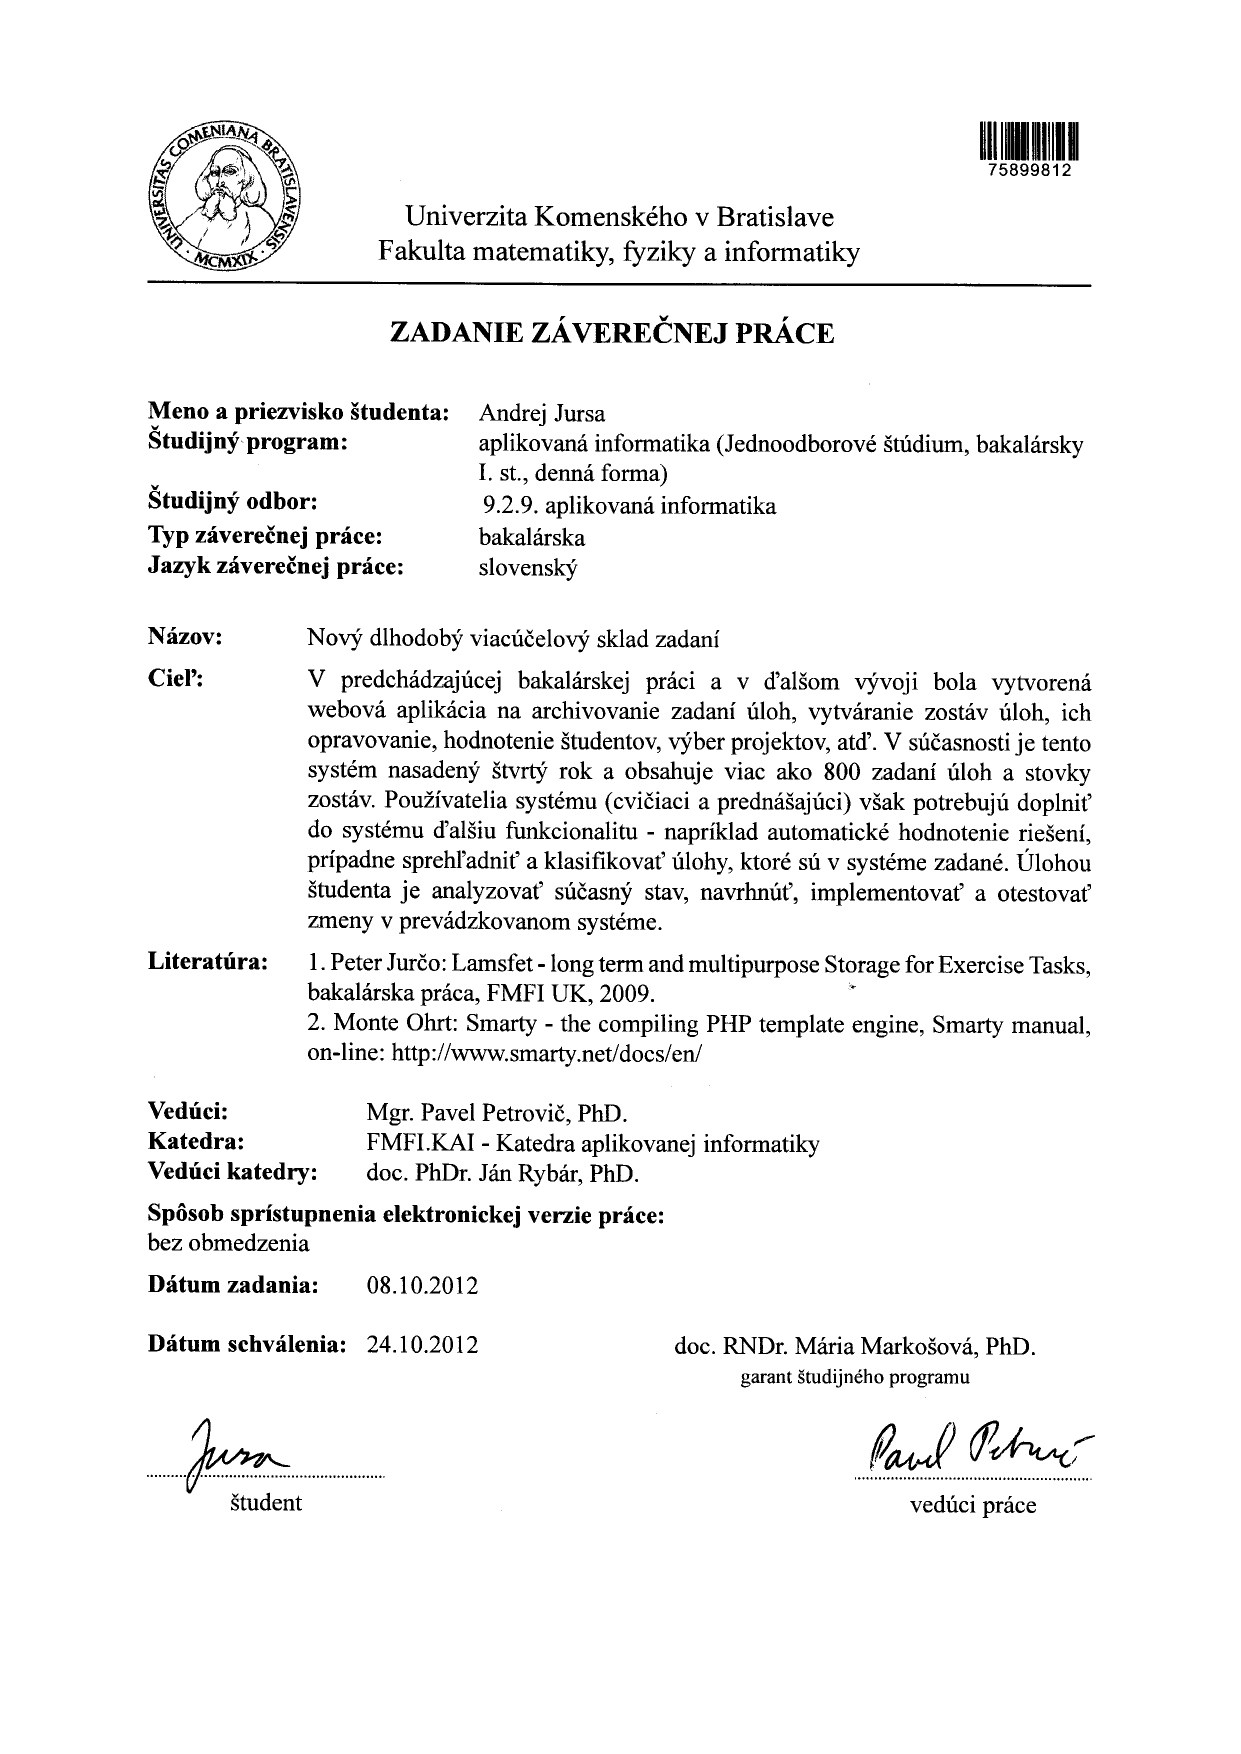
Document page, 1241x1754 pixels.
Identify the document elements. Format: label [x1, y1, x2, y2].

picture [143, 118, 1097, 1521]
